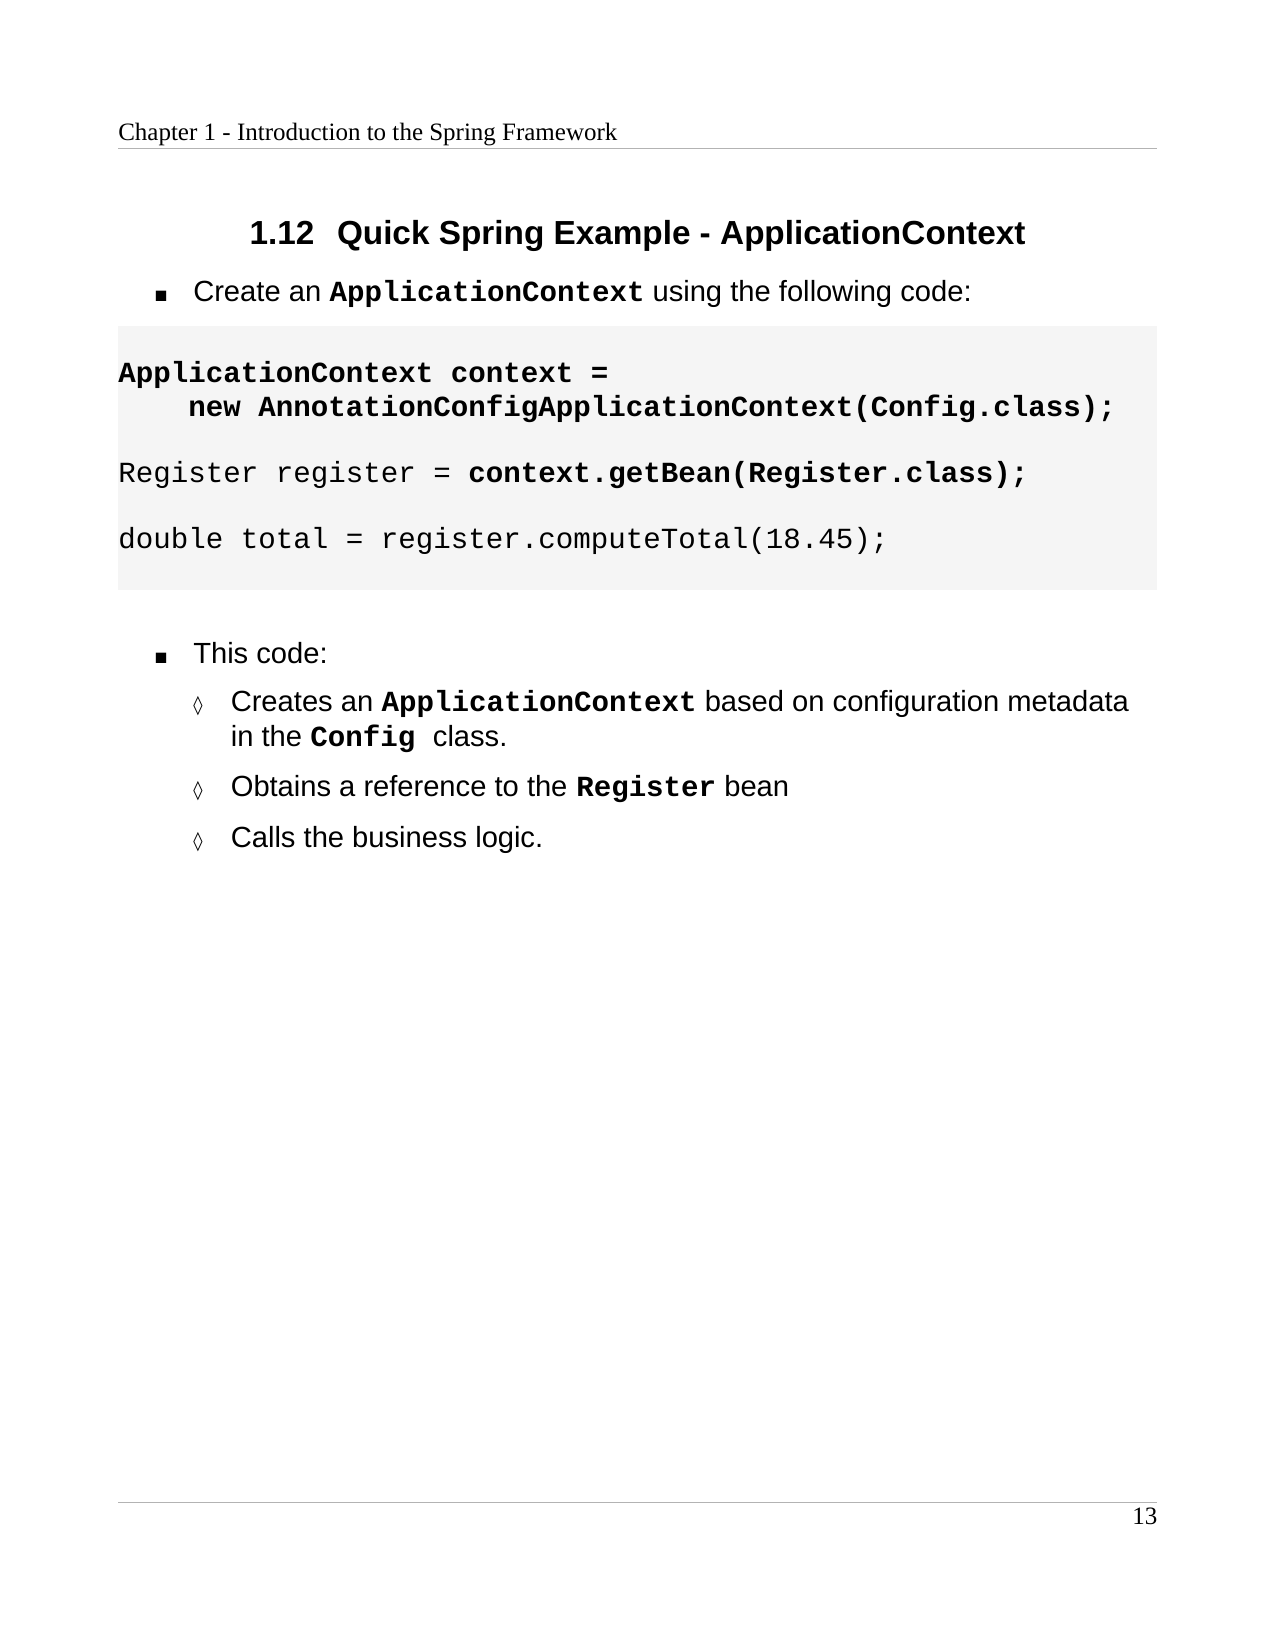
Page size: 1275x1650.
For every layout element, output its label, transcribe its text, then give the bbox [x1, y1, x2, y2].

list Calls the business logic. [193, 821, 1157, 853]
subtitle Quick Spring Example - ApplicationContext [118, 214, 1157, 251]
list This code: [156, 637, 1157, 670]
list Creates an ApplicationContext based on configuration metadata in the Config class. [193, 685, 1157, 755]
text new AnnotationConfigApplicationContext(Config.class); [118, 392, 1157, 425]
text ApplicationContext context = [118, 359, 1157, 392]
list Create an ApplicationContext using the following code: [156, 275, 1157, 311]
text double total = register.computeTotal(18.45); [118, 524, 1157, 557]
list Obtains a reference to the Register bean [193, 770, 1157, 806]
text Register register = context.getBean(Register.class); [118, 458, 1157, 491]
